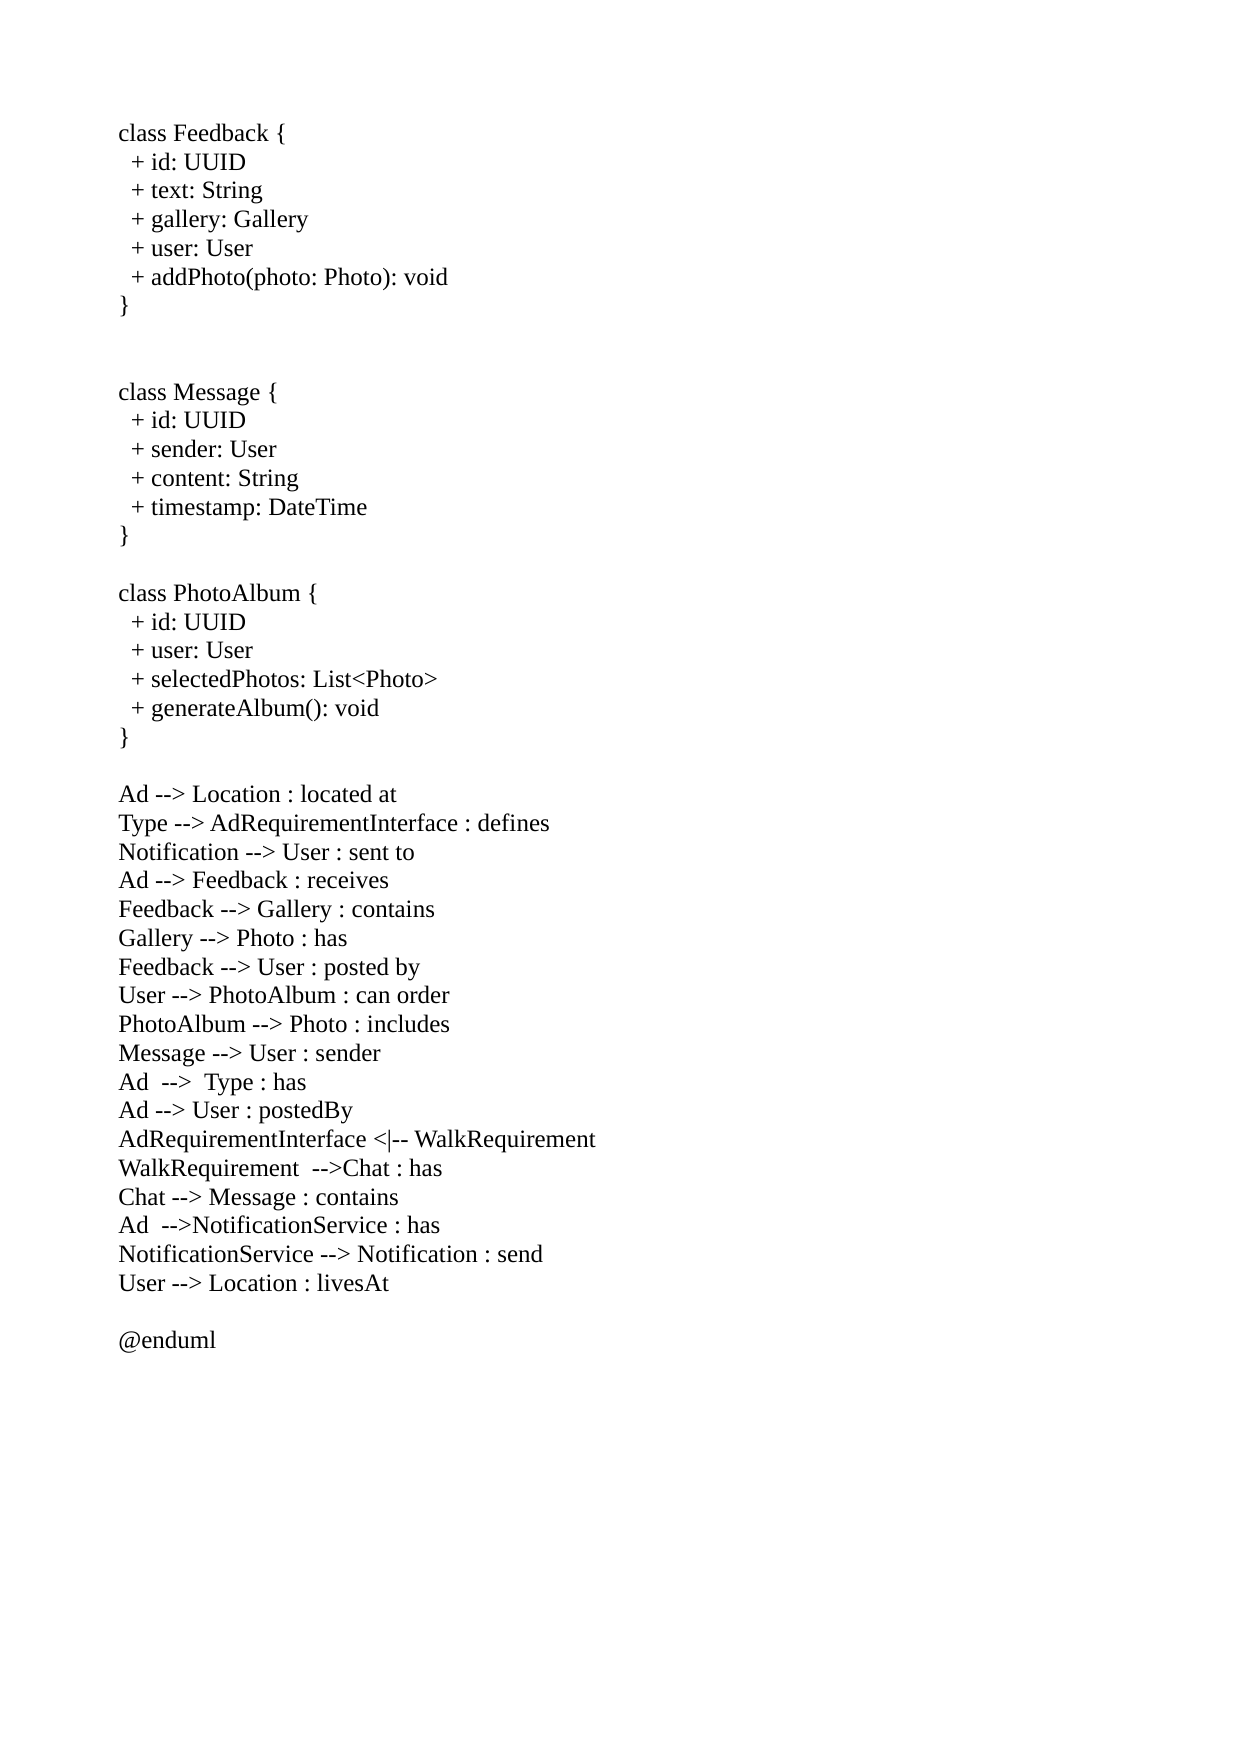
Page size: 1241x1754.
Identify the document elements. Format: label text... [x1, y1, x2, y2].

text class Feedback { + id: UUID + text: String + gallery: Gallery + user: User + addPhoto(photo: Photo): void } class Message { + id: UUID + sender: User + content: String + timestamp: DateTime } class PhotoAlbum { + id: UUID + user: User + selectedPhotos: List<Photo> + generateAlbum(): void } Ad --> Location : located at Type --> AdRequirementInterface : defines Notification --> User : sent to Ad --> Feedback : receives Feedback --> Gallery : contains Gallery --> Photo : has Feedback --> User : posted by User --> PhotoAlbum : can order PhotoAlbum --> Photo : includes Message --> User : sender Ad --> Type : has Ad --> User : postedBy AdRequirementInterface <|-- WalkRequirement WalkRequirement -->Chat : has Chat --> Message : contains Ad -->NotificationService : has NotificationService --> Notification : send User --> Location : livesAt @enduml [118, 118, 1122, 1383]
